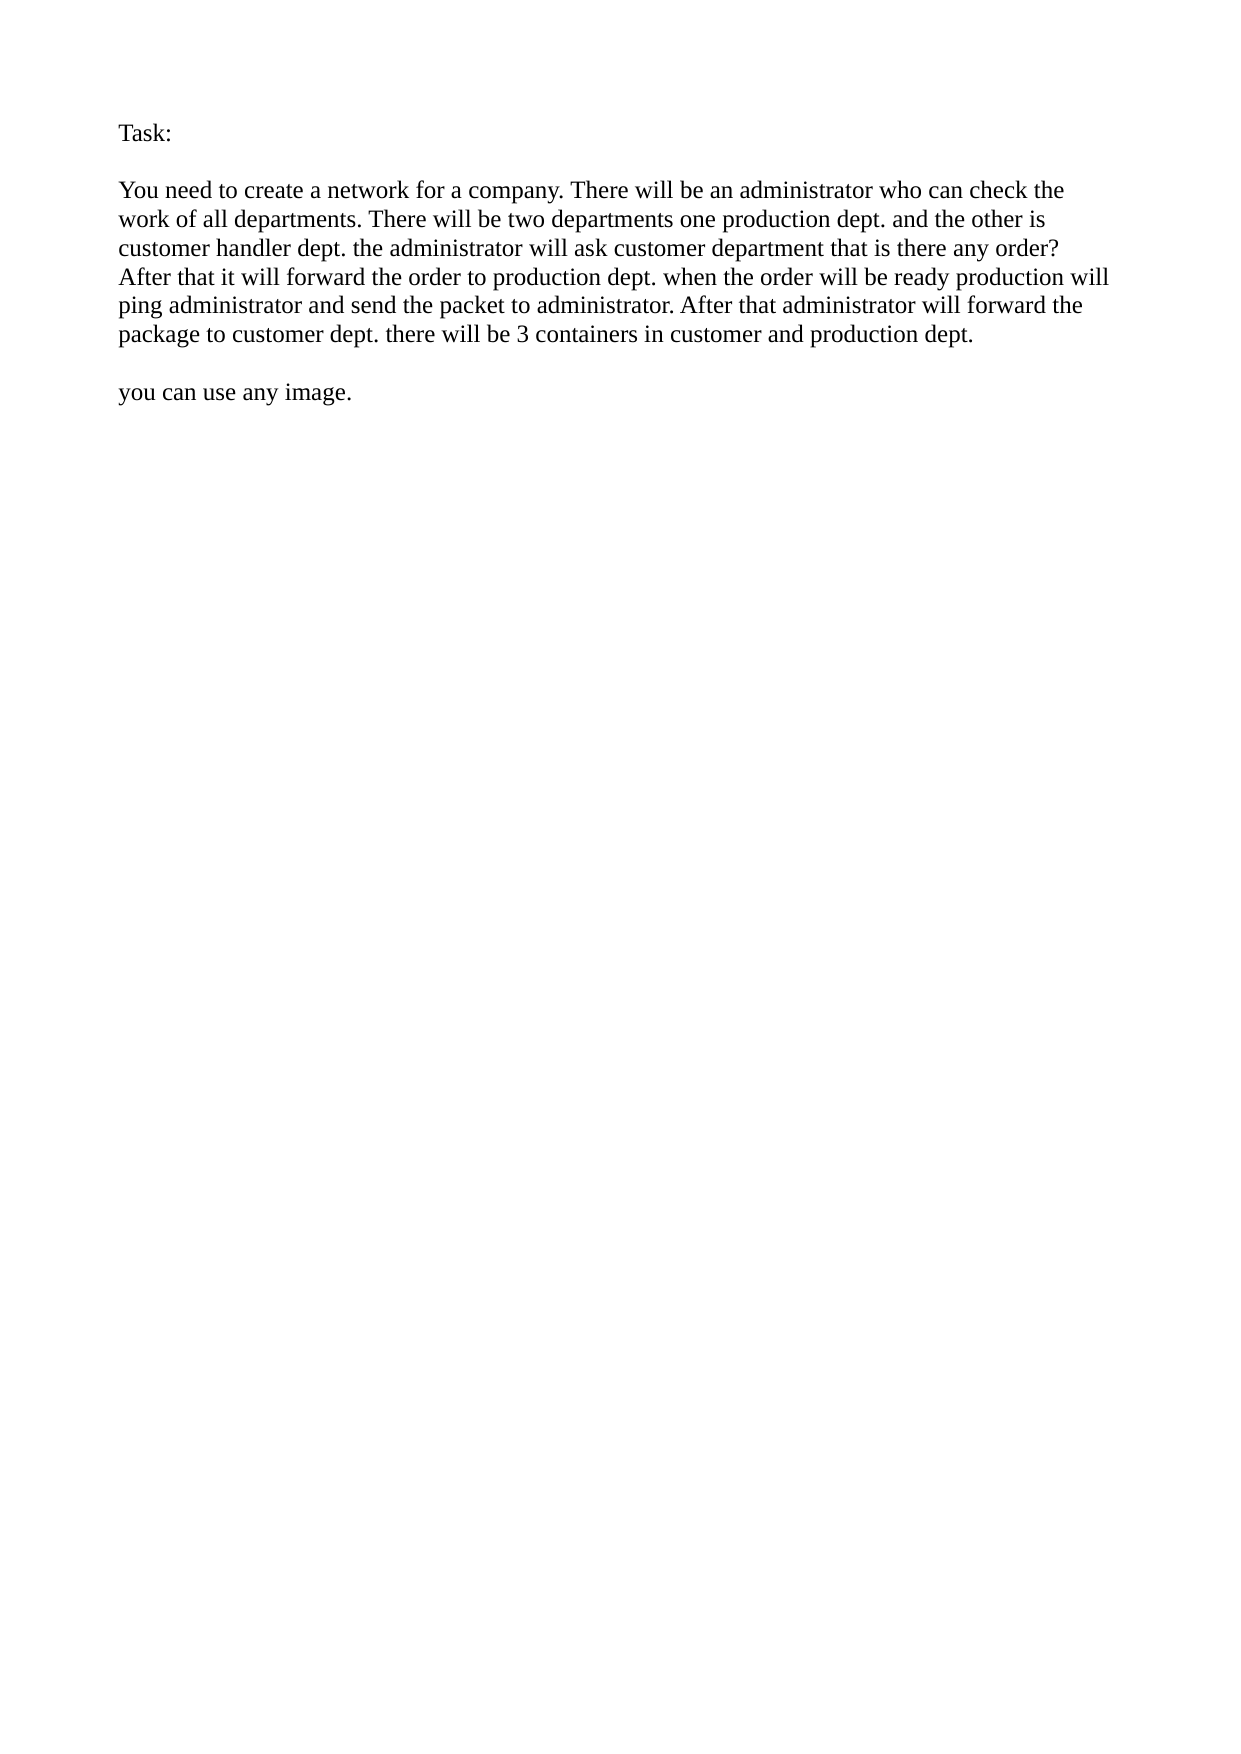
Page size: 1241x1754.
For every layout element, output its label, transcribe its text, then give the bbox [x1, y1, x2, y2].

text After that it will forward the order to production dept. when the order will be ready production will ping administrator and send the packet to administrator. After that administrator will forward the package to customer dept. there will be 3 containers in customer and production dept. [118, 262, 1122, 348]
text Task: [118, 118, 1122, 147]
text you can use any image. [118, 377, 1122, 406]
text You need to create a network for a company. There will be an administrator who can check the work of all departments. There will be two departments one production dept. and the other is customer handler dept. the administrator will ask customer department that is there any order? [118, 176, 1122, 262]
